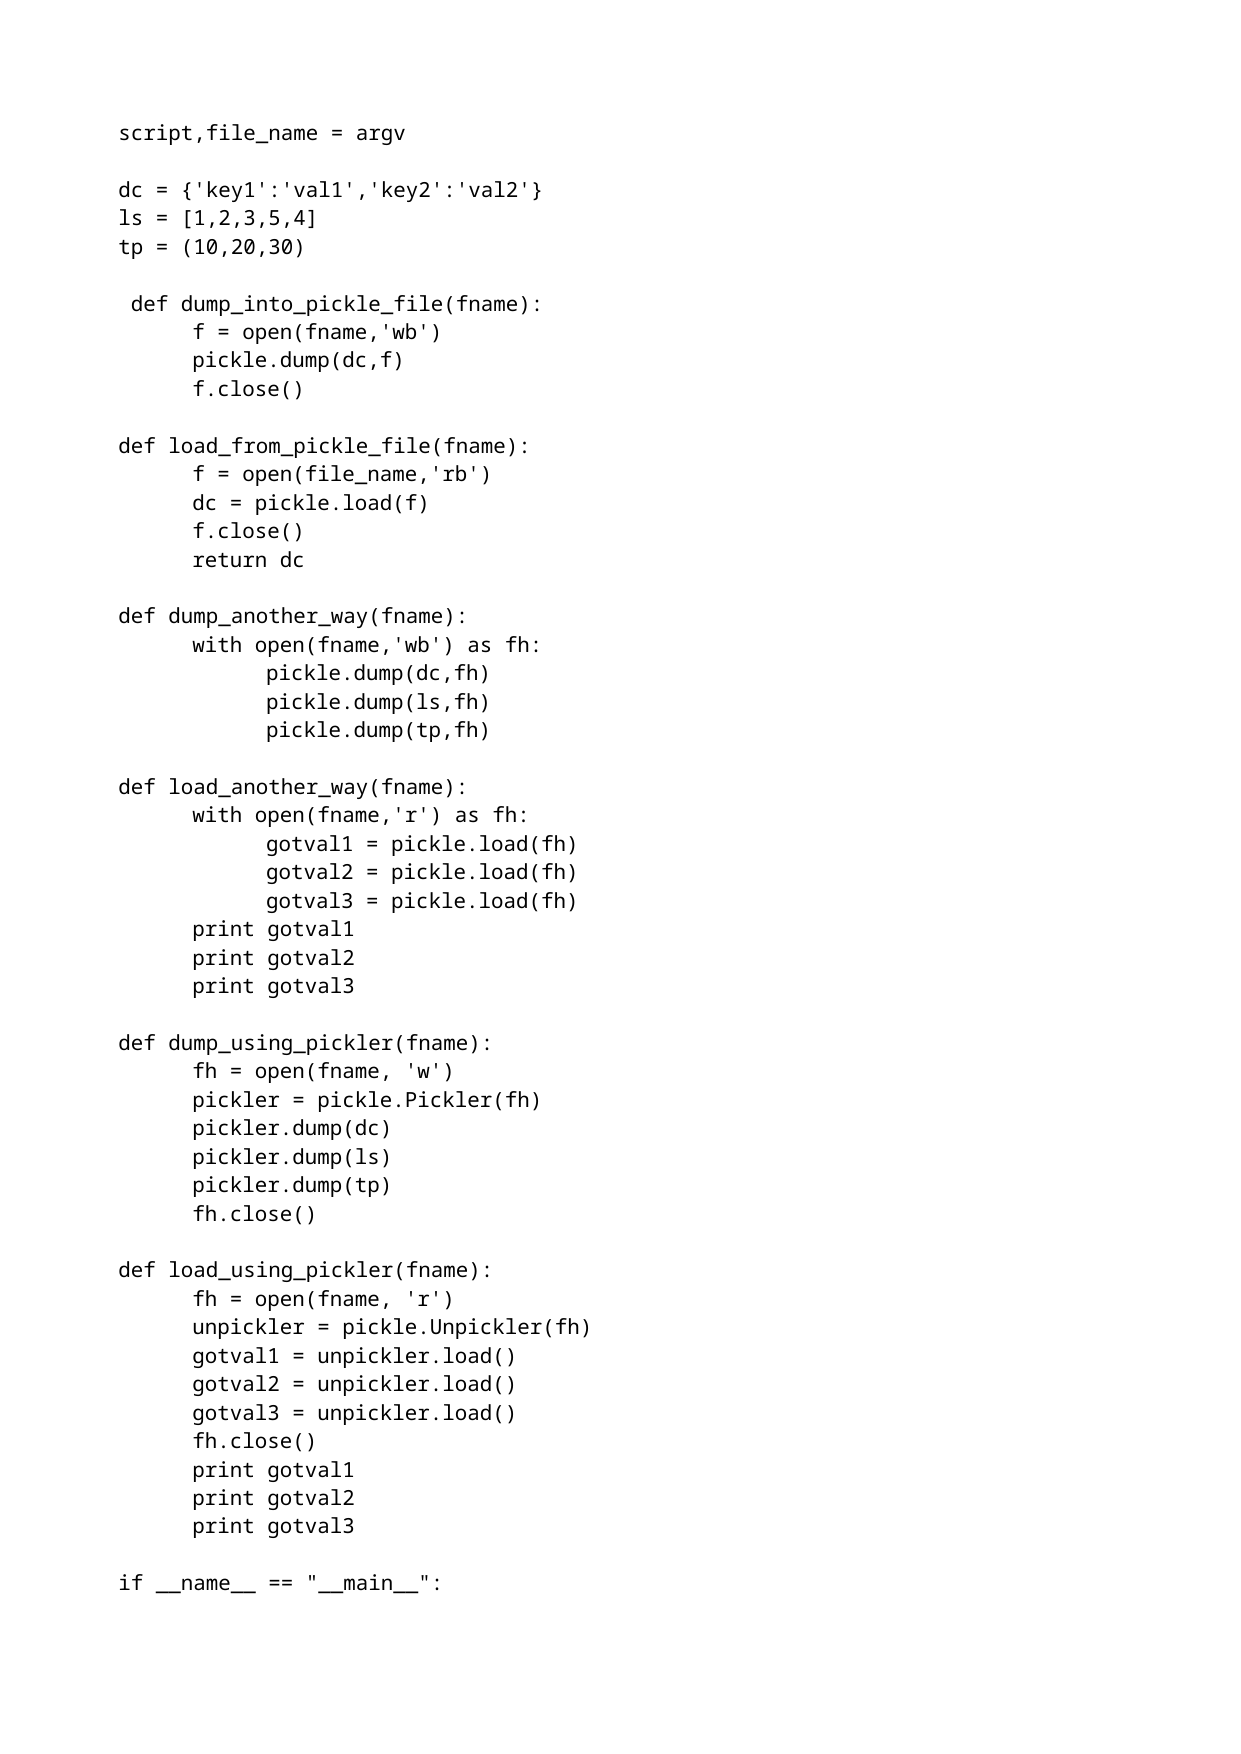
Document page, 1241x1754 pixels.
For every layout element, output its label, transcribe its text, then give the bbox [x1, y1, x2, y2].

text def load_using_pickler(fname): [118, 1256, 1122, 1284]
text gotval1 = unpickler.load() [118, 1341, 1122, 1369]
text print gotval1 [118, 914, 1122, 943]
text with open(fname,'r') as fh: [118, 801, 1122, 829]
text tp = (10,20,30) [118, 232, 1122, 260]
text dc = {'key1':'val1','key2':'val2'} [118, 175, 1122, 203]
text pickler.dump(ls) [118, 1142, 1122, 1170]
text fh = open(fname, 'r') [118, 1284, 1122, 1312]
text pickle.dump(dc,f) [118, 346, 1122, 374]
text gotval2 = pickle.load(fh) [118, 857, 1122, 886]
text f.close() [118, 374, 1122, 402]
text pickler.dump(dc) [118, 1113, 1122, 1142]
text with open(fname,'wb') as fh: [118, 630, 1122, 658]
text f = open(fname,'wb') [118, 317, 1122, 346]
text print gotval3 [118, 971, 1122, 1000]
text def dump_into_pickle_file(fname): [118, 289, 1122, 317]
text def load_from_pickle_file(fname): [118, 431, 1122, 459]
text fh.close() [118, 1199, 1122, 1227]
text print gotval2 [118, 943, 1122, 971]
text print gotval1 [118, 1455, 1122, 1483]
text script,file_name = argv [118, 118, 1122, 147]
text fh = open(fname, 'w') [118, 1057, 1122, 1085]
text def load_another_way(fname): [118, 772, 1122, 801]
text f.close() [118, 516, 1122, 545]
text gotval1 = pickle.load(fh) [118, 829, 1122, 857]
text unpickler = pickle.Unpickler(fh) [118, 1312, 1122, 1341]
text if __name__ == "__main__": [118, 1568, 1122, 1597]
text return dc [118, 545, 1122, 573]
text dc = pickle.load(f) [118, 488, 1122, 516]
text pickle.dump(dc,fh) [118, 658, 1122, 687]
text pickler = pickle.Pickler(fh) [118, 1085, 1122, 1113]
text gotval3 = pickle.load(fh) [118, 886, 1122, 914]
text def dump_another_way(fname): [118, 602, 1122, 630]
text def dump_using_pickler(fname): [118, 1028, 1122, 1057]
text pickle.dump(tp,fh) [118, 715, 1122, 744]
text print gotval2 [118, 1483, 1122, 1512]
text f = open(file_name,'rb') [118, 459, 1122, 488]
text gotval2 = unpickler.load() [118, 1369, 1122, 1398]
text print gotval3 [118, 1512, 1122, 1540]
text ls = [1,2,3,5,4] [118, 203, 1122, 232]
text fh.close() [118, 1426, 1122, 1455]
text gotval3 = unpickler.load() [118, 1398, 1122, 1426]
text pickler.dump(tp) [118, 1170, 1122, 1199]
text pickle.dump(ls,fh) [118, 687, 1122, 715]
